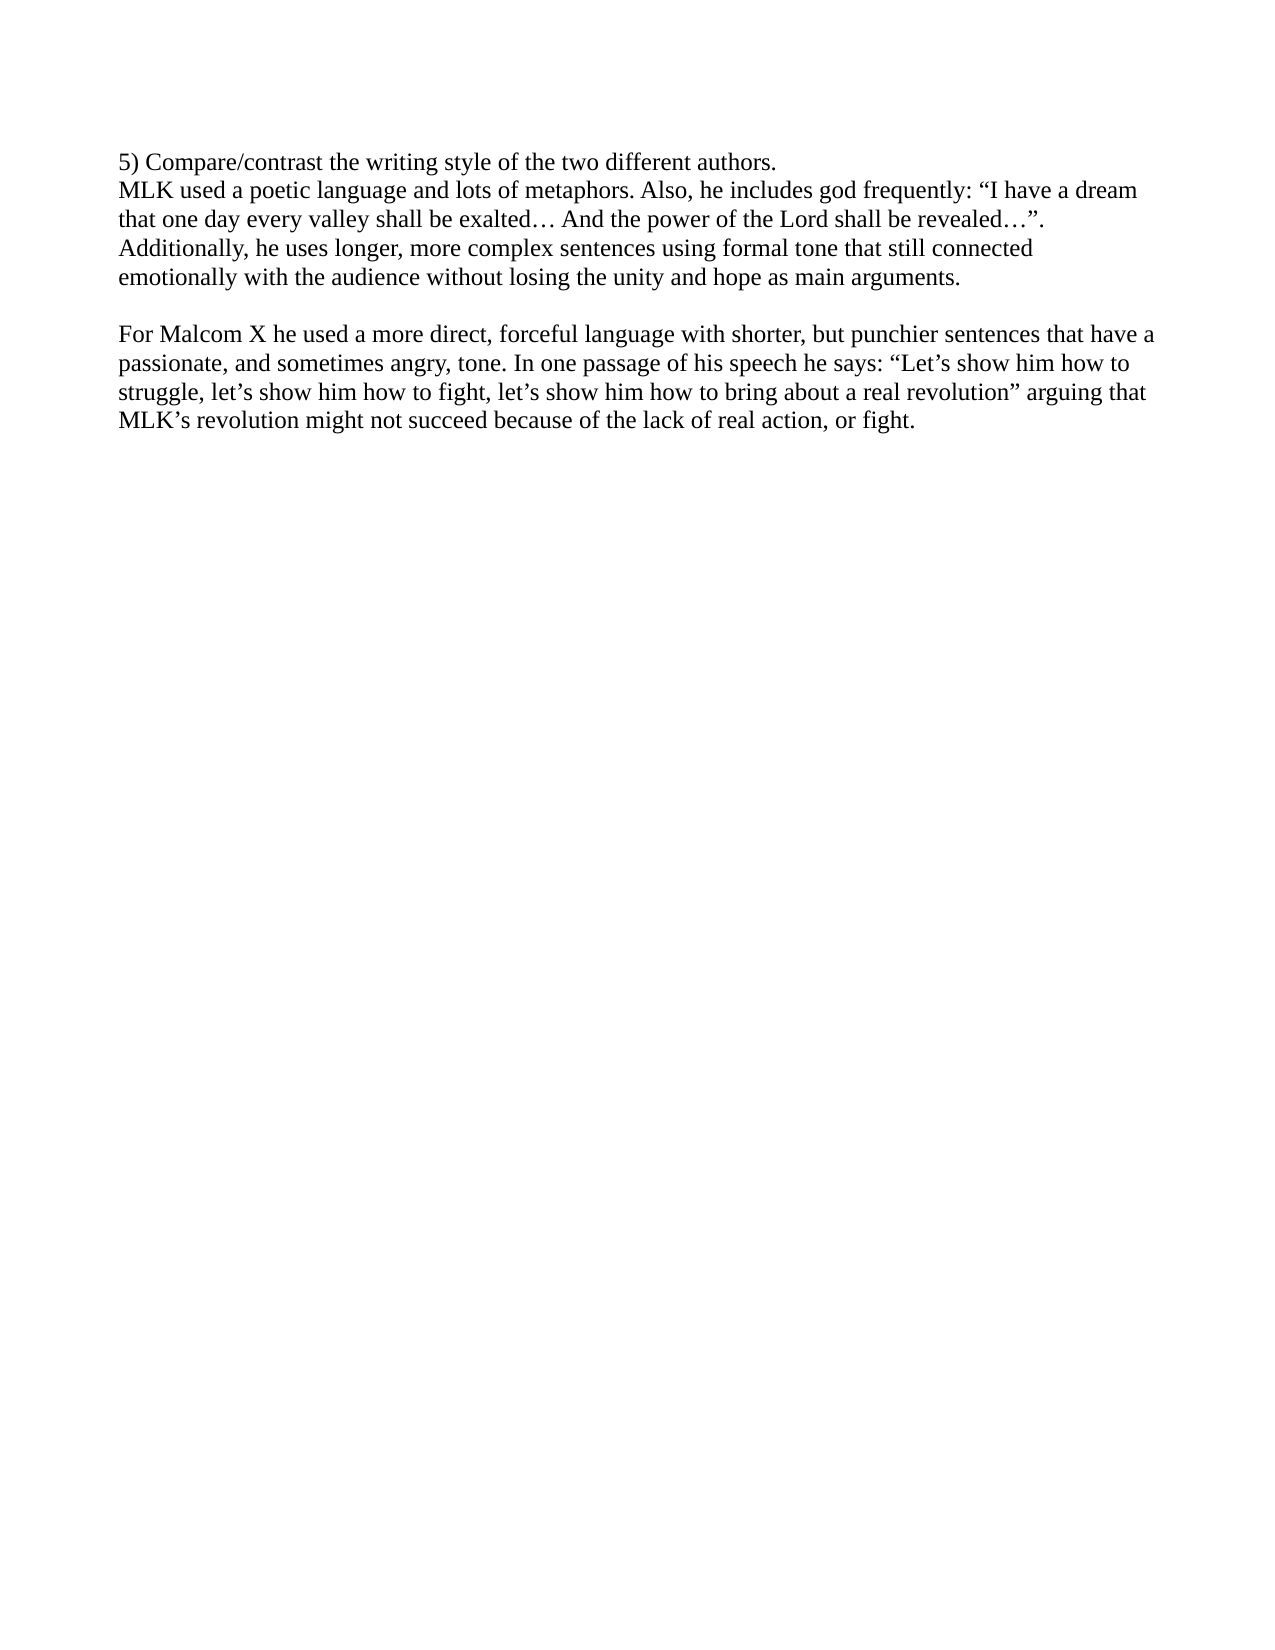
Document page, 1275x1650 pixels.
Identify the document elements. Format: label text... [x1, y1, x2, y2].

text 5) Compare/contrast the writing style of the two different authors. [118, 147, 1157, 176]
text MLK used a poetic language and lots of metaphors. Also, he includes god frequently: “I have a dream that one day every valley shall be exalted… And the power of the Lord shall be revealed…”. Additionally, he uses longer, more complex sentences using formal tone that still connected emotionally with the audience without losing the unity and hope as main arguments. [118, 176, 1157, 291]
text For Malcom X he used a more direct, forceful language with shorter, but punchier sentences that have a passionate, and sometimes angry, tone. In one passage of his speech he says: “Let’s show him how to struggle, let’s show him how to fight, let’s show him how to bring about a real revolution” arguing that MLK’s revolution might not succeed because of the lack of real action, or fight. [118, 319, 1157, 434]
